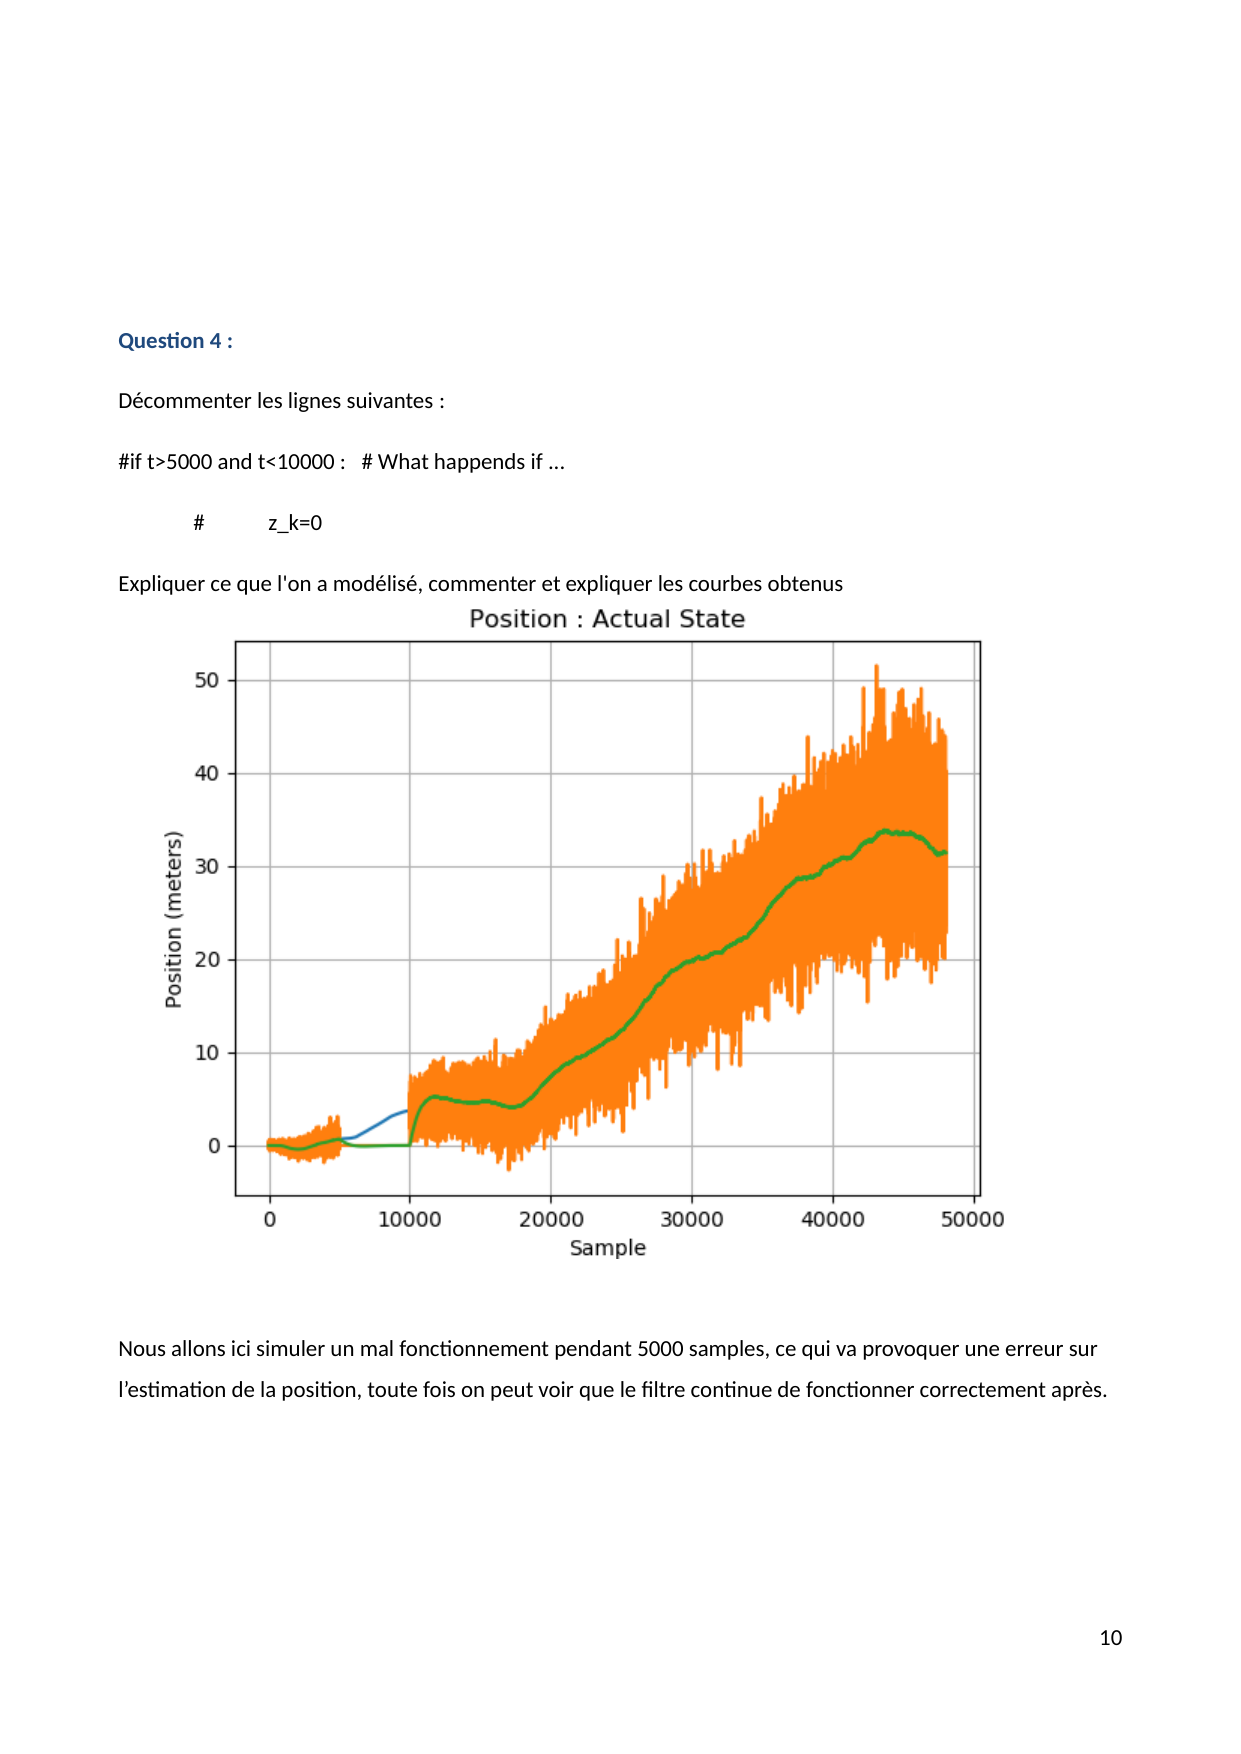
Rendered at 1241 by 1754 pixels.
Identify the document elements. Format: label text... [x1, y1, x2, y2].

text Question 4 : [118, 326, 1122, 354]
picture [151, 598, 1013, 1259]
text Décommenter les lignes suivantes : [118, 386, 1122, 414]
text Expliquer ce que l'on a modélisé, commenter et expliquer les courbes obtenus [118, 569, 1122, 597]
text Nous allons ici simuler un mal fonctionnement pendant 5000 samples, ce qui va provoquer une erreur sur l’estimation de la position, toute fois on peut voir que le filtre continue de fonctionner correctement après. [118, 1334, 1122, 1404]
text #if t>5000 and t<10000 : # What happends if ... [118, 447, 1122, 475]
text # z_k=0 [118, 508, 1122, 536]
